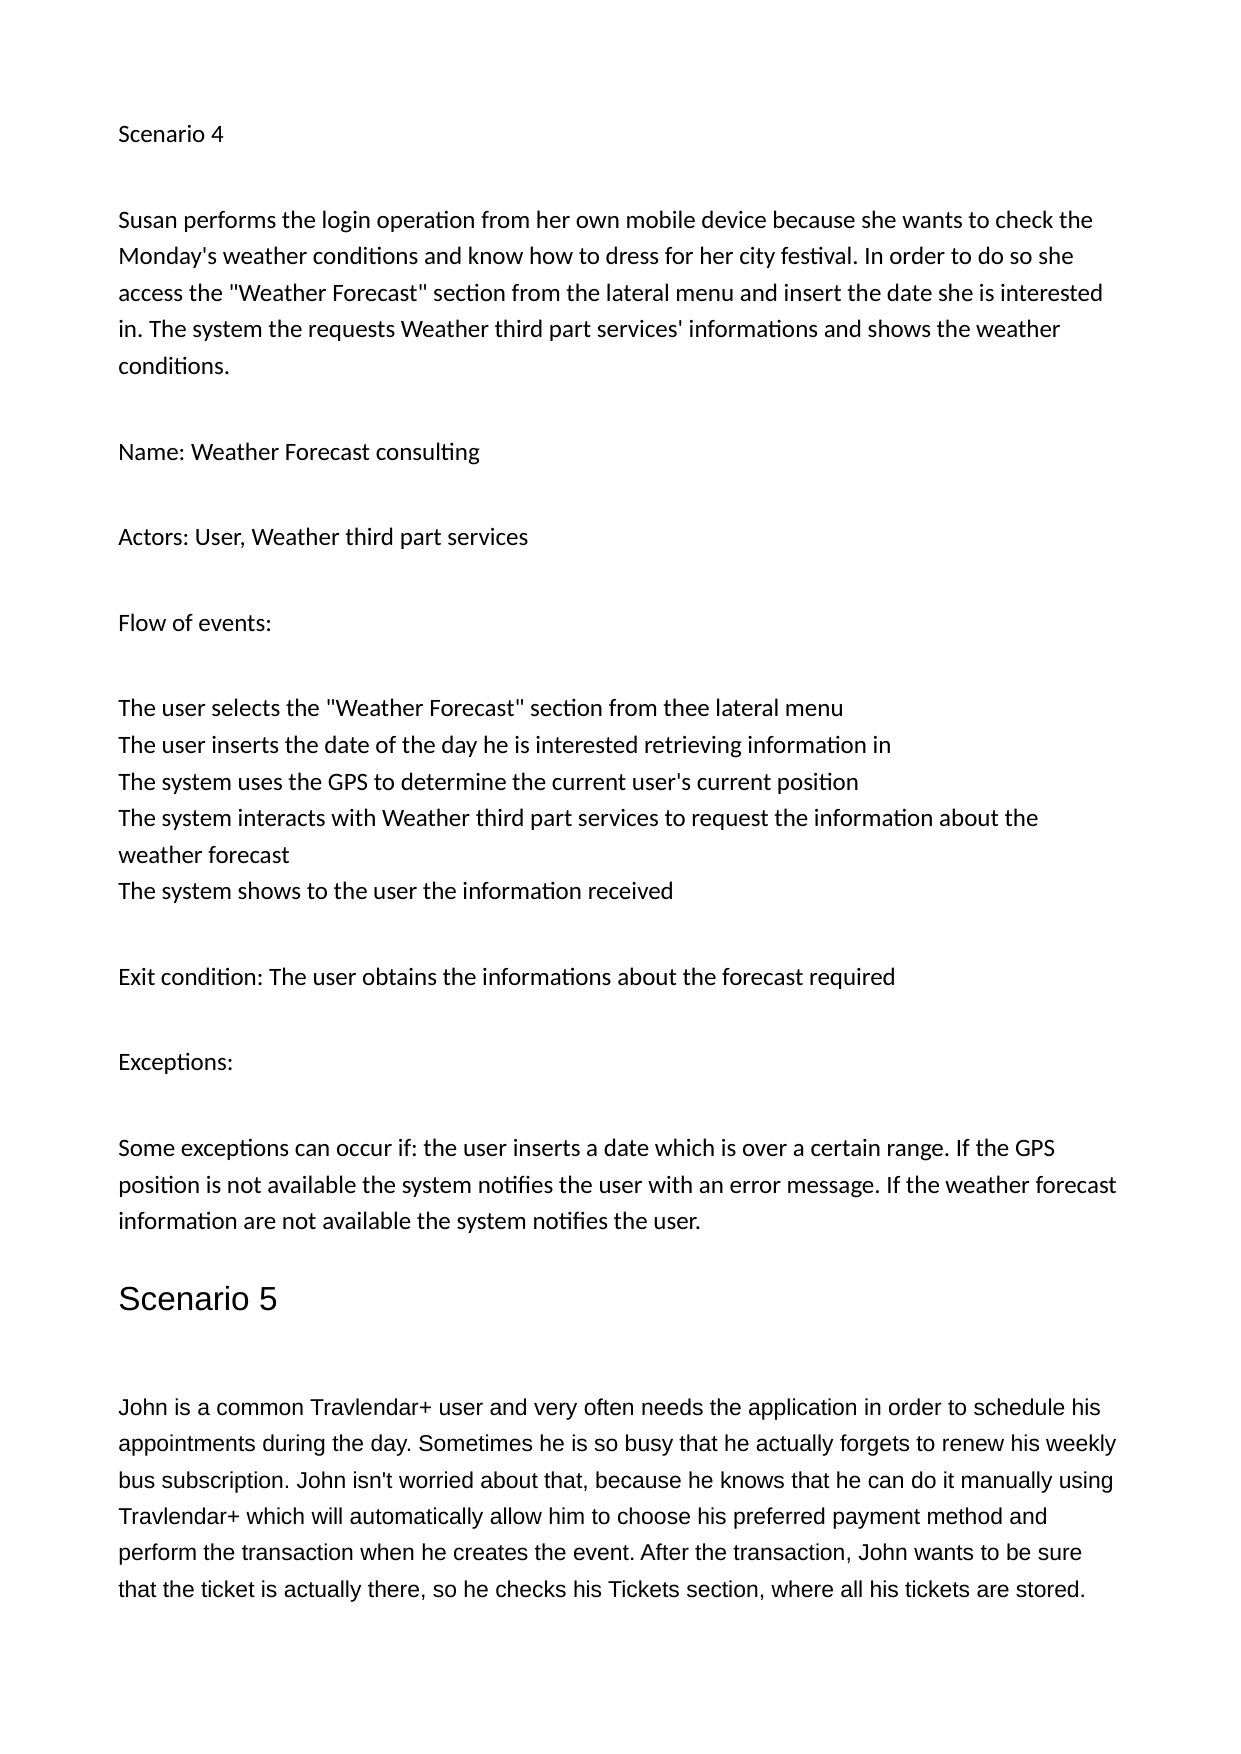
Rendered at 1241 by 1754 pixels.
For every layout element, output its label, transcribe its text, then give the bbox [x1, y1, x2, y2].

text The user selects the "Weather Forecast" section from thee lateral menu [118, 692, 1122, 723]
text Exceptions: [118, 1047, 1122, 1077]
text Susan performs the login operation from her own mobile device because she wants to check the Monday's weather conditions and know how to dress for her city festival. In order to do so she access the "Weather Forecast" section from the lateral menu and insert the date she is interested in. The system the requests Weather third part services' informations and shows the weather conditions. [118, 204, 1122, 381]
text Name: Weather Forecast consulting [118, 436, 1122, 466]
text The system shows to the user the information received [118, 875, 1122, 906]
text The system interacts with Weather third part services to request the information about the weather forecast [118, 802, 1122, 869]
text John is a common Travlendar+ user and very often needs the application in order to schedule his appointments during the day. Sometimes he is so busy that he actually forgets to renew his weekly bus subscription. John isn't worried about that, because he knows that he can do it manually using Travlendar+ which will automatically allow him to choose his preferred payment method and perform the transaction when he creates the event. After the transaction, John wants to be sure that the ticket is actually there, so he checks his Tickets section, where all his tickets are stored. [118, 1394, 1122, 1602]
text Flow of events: [118, 607, 1122, 637]
text Some exceptions can occur if: the user inserts a date which is over a certain range. If the GPS position is not available the system notifies the user with an error message. If the weather forecast information are not available the system notifies the user. [118, 1132, 1122, 1236]
text The user inserts the date of the day he is interested retrieving information in [118, 729, 1122, 759]
subtitle Scenario 5 [118, 1279, 1122, 1318]
text The system uses the GPS to determine the current user's current position [118, 766, 1122, 796]
text Actors: User, Weather third part services [118, 521, 1122, 552]
text Exit condition: The user obtains the informations about the forecast required [118, 961, 1122, 991]
text Scenario 4 [118, 118, 1122, 149]
